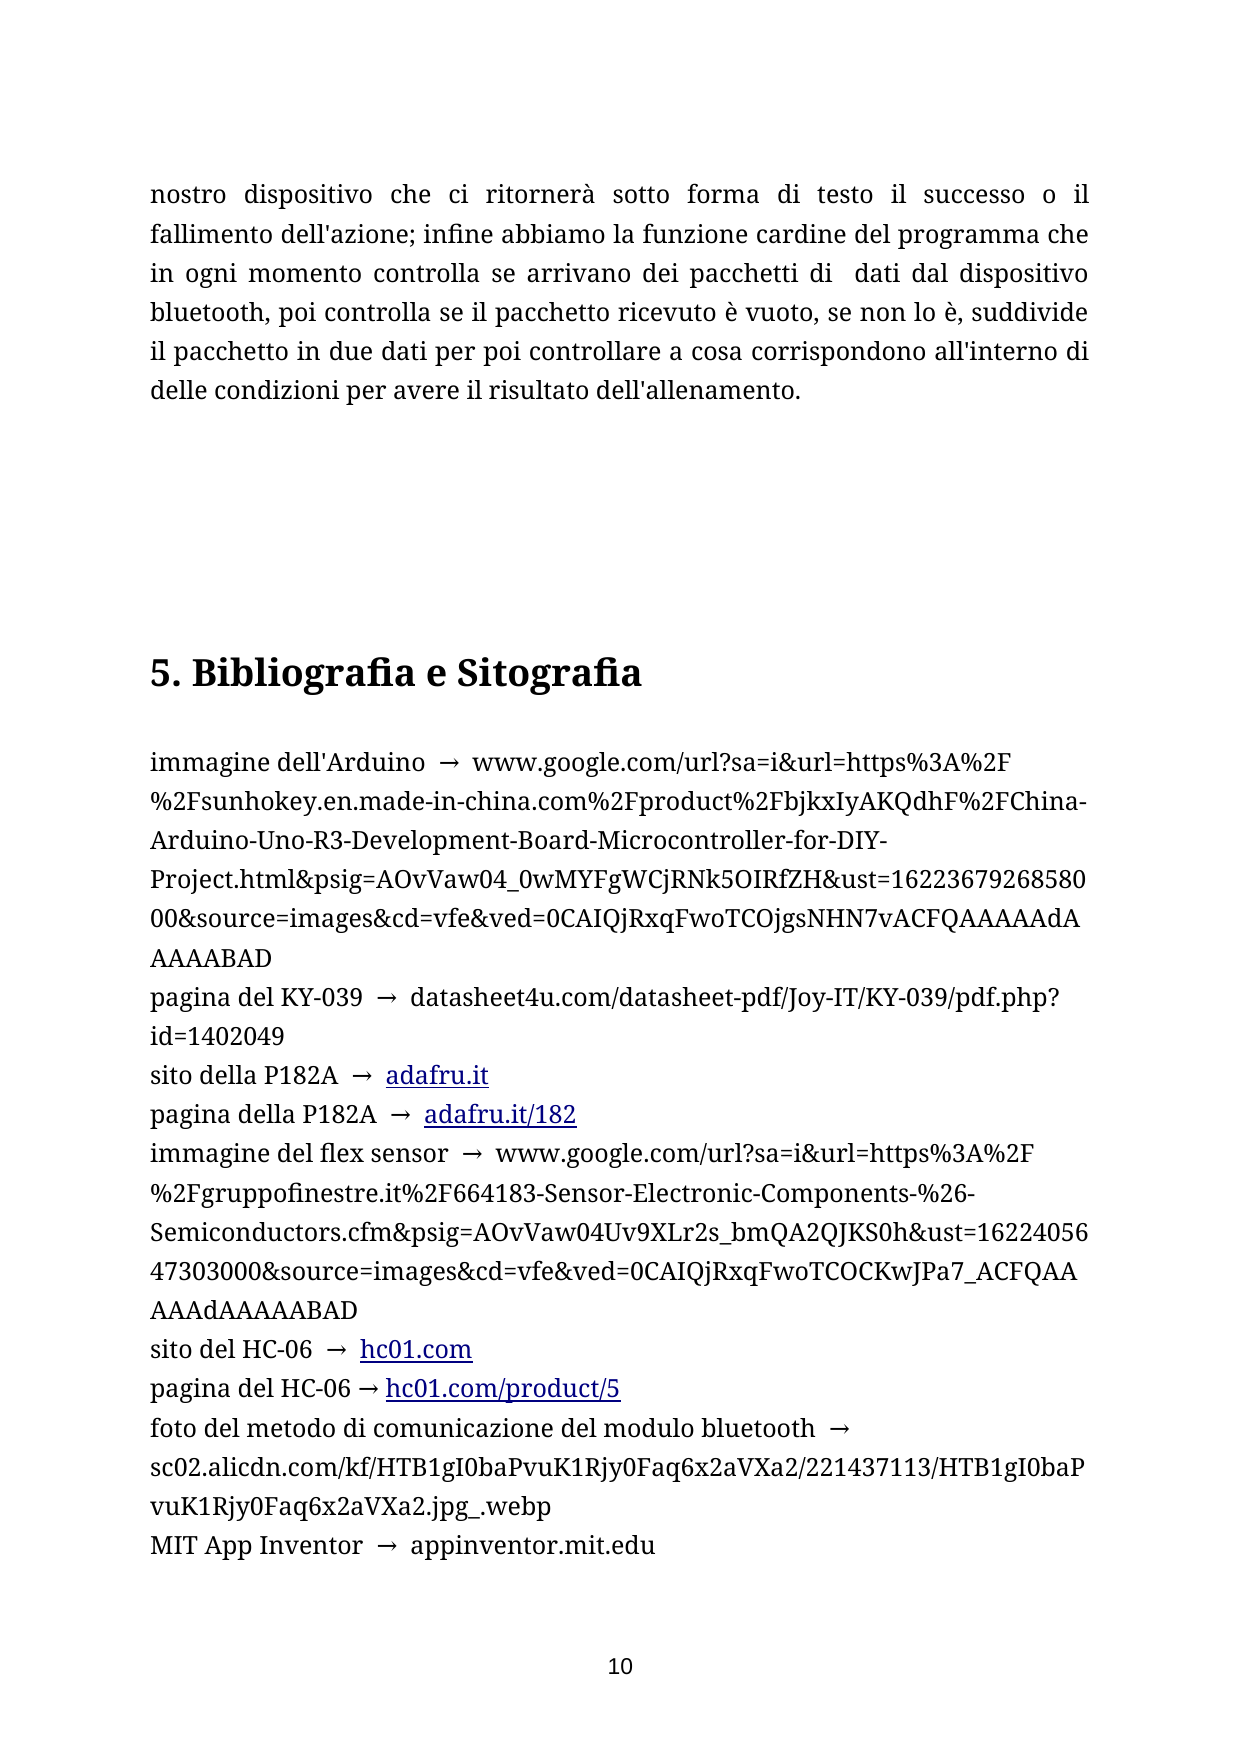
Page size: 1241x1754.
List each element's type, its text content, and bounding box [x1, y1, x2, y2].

text immagine dell'Arduino → www.google.com/url?sa=i&url=https%3A%2F%2Fsunhokey.en.made-in-china.com%2Fproduct%2FbjkxIyAKQdhF%2FChina-Arduino-Uno-R3-Development-Board-Microcontroller-for-DIY-Project.html&psig=AOvVaw04_0wMYFgWCjRNk5OIRfZH&ust=1622367926858000&source=images&cd=vfe&ved=0CAIQjRxqFwoTCOjgsNHN7vACFQAAAAAdAAAAABAD [150, 744, 1090, 974]
text MIT App Inventor → appinventor.mit.edu [150, 1528, 1090, 1562]
text foto del metodo di comunicazione del modulo bluetooth → sc02.alicdn.com/kf/HTB1gI0baPvuK1Rjy0Faq6x2aVXa2/221437113/HTB1gI0baPvuK1Rjy0Faq6x2aVXa2.jpg_.webp [150, 1410, 1090, 1523]
text pagina della P182A → adafru.it/182 [150, 1097, 1090, 1131]
text pagina del KY-039 → datasheet4u.com/datasheet-pdf/Joy-IT/KY-039/pdf.php?id=1402049 [150, 979, 1090, 1053]
text immagine del flex sensor → www.google.com/url?sa=i&url=https%3A%2F%2Fgruppofinestre.it%2F664183-Sensor-Electronic-Components-%26-Semiconductors.cfm&psig=AOvVaw04Uv9XLr2s_bmQA2QJKS0h&ust=1622405647303000&source=images&cd=vfe&ved=0CAIQjRxqFwoTCOCKwJPa7_ACFQAAAAAdAAAAABAD [150, 1136, 1090, 1327]
text sito del HC-06 → hc01.com [150, 1332, 1090, 1366]
text sito della P182A → adafru.it [150, 1058, 1090, 1092]
list 5. Bibliografia e Sitografia [150, 647, 1090, 698]
text nostro dispositivo che ci ritornerà sotto forma di testo il successo o il fallimento dell'azione; infine abbiamo la funzione cardine del programma che in ogni momento controlla se arrivano dei pacchetti di dati dal dispositivo bluetooth, poi controlla se il pacchetto ricevuto è vuoto, se non lo è, suddivide il pacchetto in due dati per poi controllare a cosa corrispondono all'interno di delle condizioni per avere il risultato dell'allenamento. [150, 177, 1090, 407]
text pagina del HC-06 → hc01.com/product/5 [150, 1371, 1090, 1405]
